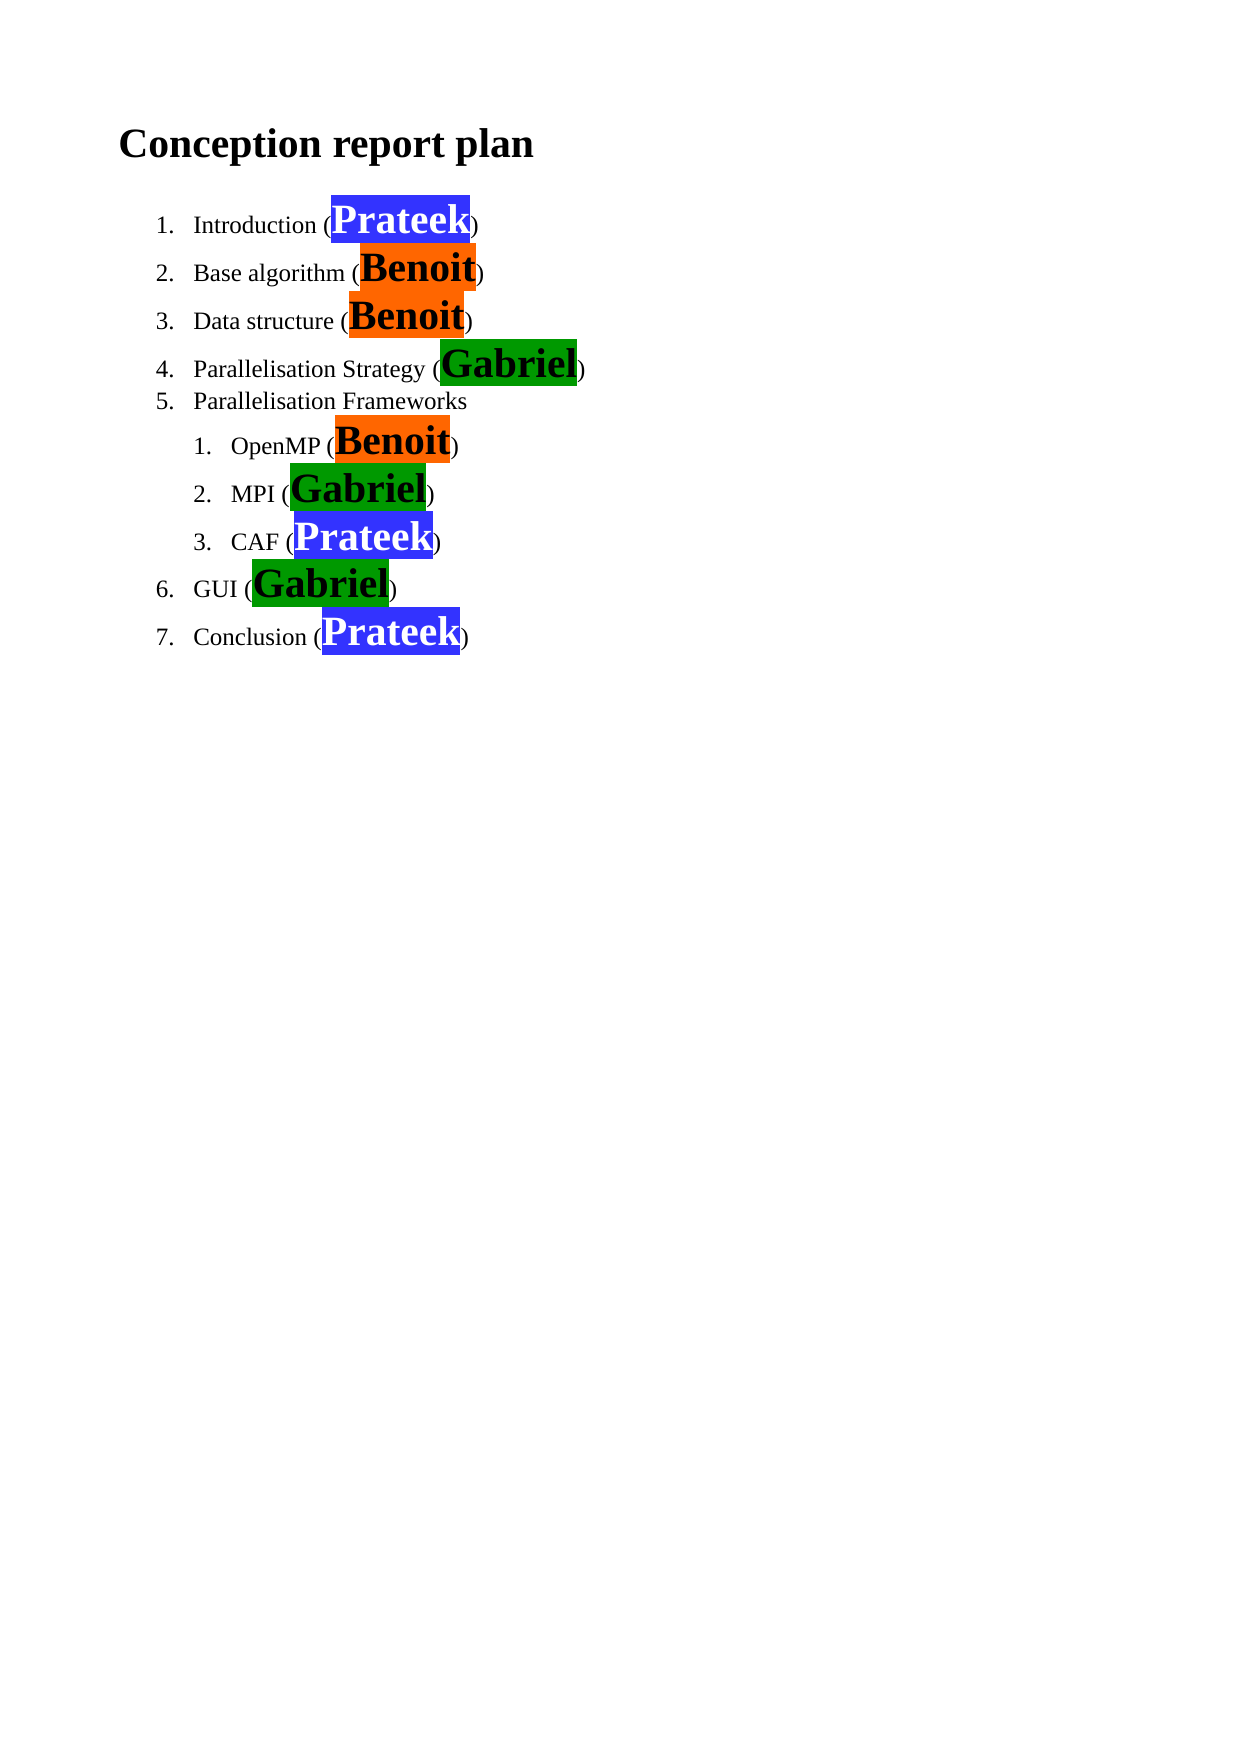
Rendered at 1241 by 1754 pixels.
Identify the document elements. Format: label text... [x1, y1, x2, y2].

list Parallelisation Strategy (Gabriel) [156, 338, 1122, 386]
list Conclusion (Prateek) [156, 607, 1122, 655]
list CAF (Prateek) [193, 511, 1122, 559]
list Base algorithm (Benoit) [156, 243, 1122, 291]
list GUI (Gabriel) [156, 559, 1122, 607]
list Introduction (Prateek) [156, 195, 1122, 243]
list OpenMP (Benoit) [193, 415, 1122, 463]
list Data structure (Benoit) [156, 291, 1122, 338]
text Conception report plan [118, 118, 1122, 166]
list MPI (Gabriel) [193, 463, 1122, 511]
list Parallelisation Frameworks [156, 386, 1122, 415]
